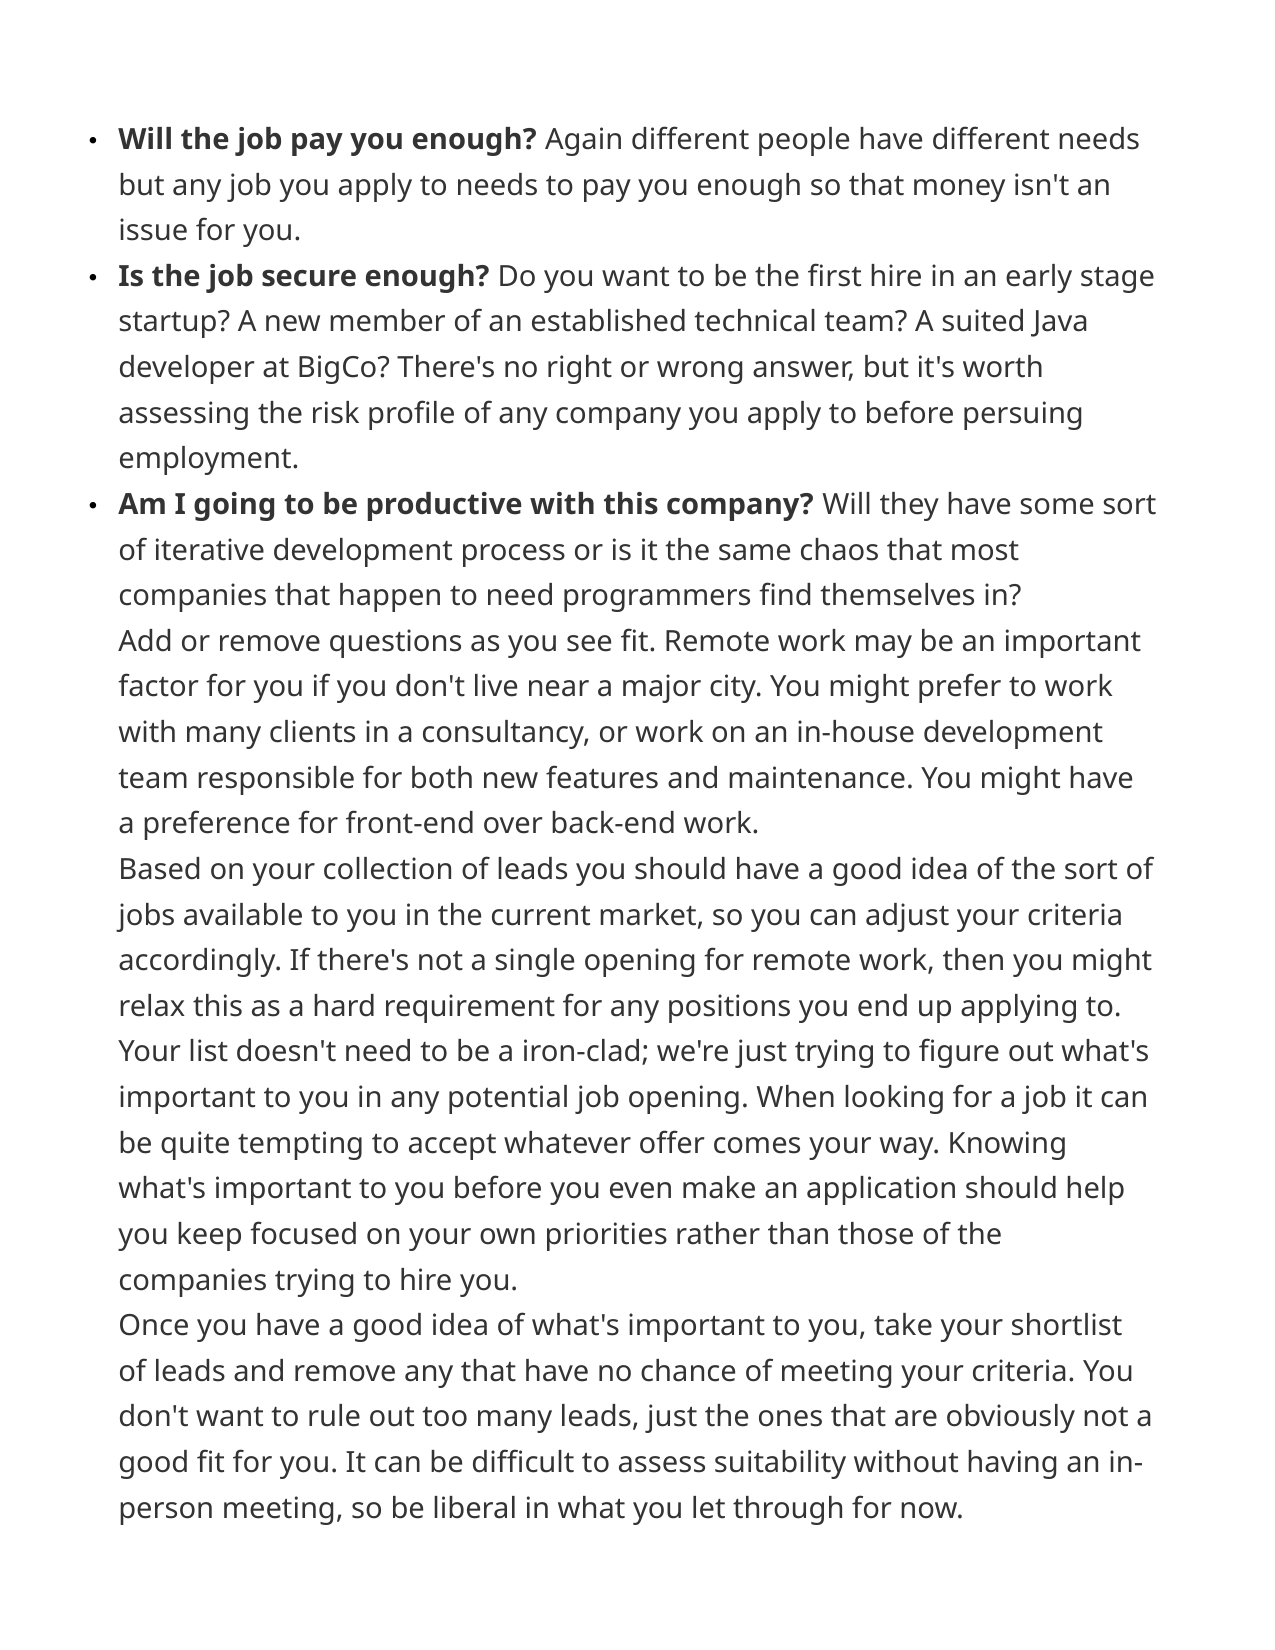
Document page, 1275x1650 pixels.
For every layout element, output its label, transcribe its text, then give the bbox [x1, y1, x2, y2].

text Once you have a good idea of what's important to you, take your shortlist of leads and remove any that have no chance of meeting your criteria. You don't want to rule out too many leads, just the ones that are obviously not a good fit for you. It can be difficult to assess suitability without having an in-person meeting, so be liberal in what you let through for now. [118, 1304, 1157, 1527]
text Add or remove questions as you see fit. Remote work may be an important factor for you if you don't live near a major city. You might prefer to work with many clients in a consultancy, or work on an in-house development team responsible for both new features and maintenance. You might have a preference for front-end over back-end work. [118, 620, 1157, 842]
list Will the job pay you enough? Again different people have different needs but any job you apply to needs to pay you enough so that money isn't an issue for you. [118, 118, 1157, 249]
text Based on your collection of leads you should have a good idea of the sort of jobs available to you in the current market, so you can adjust your criteria accordingly. If there's not a single opening for remote work, then you might relax this as a hard requirement for any positions you end up applying to. [118, 848, 1157, 1025]
list Is the job secure enough? Do you want to be the first hire in an early stage startup? A new member of an established technical team? A suited Java developer at BigCo? There's no right or wrong answer, but it's worth assessing the risk profile of any company you apply to before persuing employment. [118, 255, 1157, 477]
text Your list doesn't need to be a iron-clad; we're just trying to figure out what's important to you in any potential job opening. When looking for a job it can be quite tempting to accept whatever offer comes your way. Knowing what's important to you before you even make an application should help you keep focused on your own priorities rather than those of the companies trying to hire you. [118, 1031, 1157, 1298]
list Am I going to be productive with this company? Will they have some sort of iterative development process or is it the same chaos that most companies that happen to need programmers find themselves in? [118, 483, 1157, 614]
